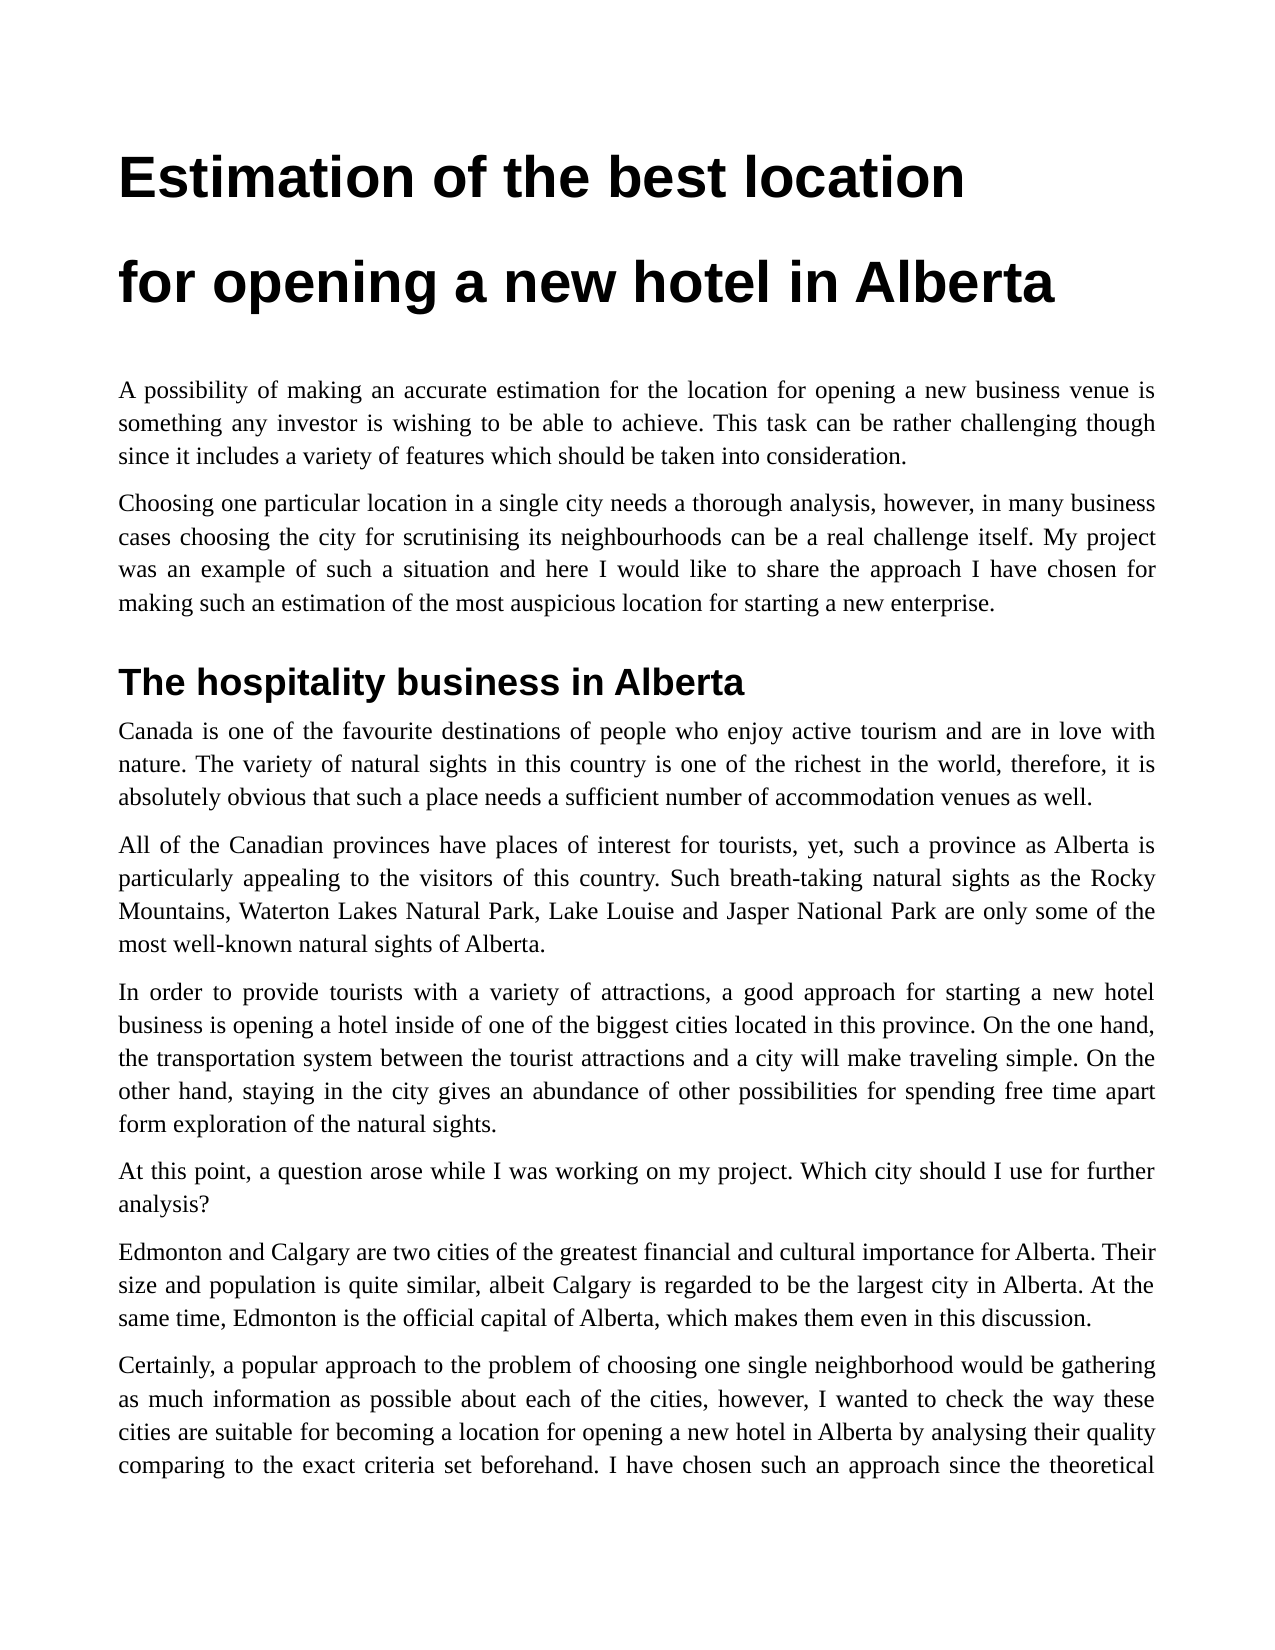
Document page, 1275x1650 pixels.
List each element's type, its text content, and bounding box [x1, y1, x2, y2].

subtitle The hospitality business in Alberta [118, 660, 1157, 704]
text All of the Canadian provinces have places of interest for tourists, yet, such a province as Alberta is particularly appealing to the visitors of this country. Such breath-taking natural sights as the Rocky Mountains, Waterton Lakes Natural Park, Lake Louise and Jasper National Park are only some of the most well-known natural sights of Alberta. [118, 830, 1157, 958]
title Estimation of the best location [118, 143, 1157, 210]
text Choosing one particular location in a single city needs a thorough analysis, however, in many business cases choosing the city for scrutinising its neighbourhoods can be a real challenge itself. My project was an example of such a situation and here I would like to share the approach I have chosen for making such an estimation of the most auspicious location for starting a new enterprise. [118, 488, 1157, 616]
text Canada is one of the favourite destinations of people who enjoy active tourism and are in love with nature. The variety of natural sights in this country is one of the richest in the world, therefore, it is absolutely obvious that such a place needs a sufficient number of accommodation venues as well. [118, 716, 1157, 811]
title for opening a new hotel in Alberta [118, 248, 1157, 315]
text At this point, a question arose while I was working on my project. Which city should I use for further analysis? [118, 1156, 1157, 1218]
text In order to provide tourists with a variety of attractions, a good approach for starting a new hotel business is opening a hotel inside of one of the biggest cities located in this province. On the one hand, the transportation system between the tourist attractions and a city will make traveling simple. On the other hand, staying in the city gives an abundance of other possibilities for spending free time apart form exploration of the natural sights. [118, 977, 1157, 1137]
text Edmonton and Calgary are two cities of the greatest financial and cultural importance for Alberta. Their size and population is quite similar, albeit Calgary is regarded to be the largest city in Alberta. At the same time, Edmonton is the official capital of Alberta, which makes them even in this discussion. [118, 1237, 1157, 1332]
text Certainly, a popular approach to the problem of choosing one single neighborhood would be gathering as much information as possible about each of the cities, however, I wanted to check the way these cities are suitable for becoming a location for opening a new hotel in Alberta by analysing their quality comparing to the exact criteria set beforehand. I have chosen such an approach since the theoretical [118, 1351, 1157, 1478]
text A possibility of making an accurate estimation for the location for opening a new business venue is something any investor is wishing to be able to achieve. This task can be rather challenging though since it includes a variety of features which should be taken into consideration. [118, 375, 1157, 470]
